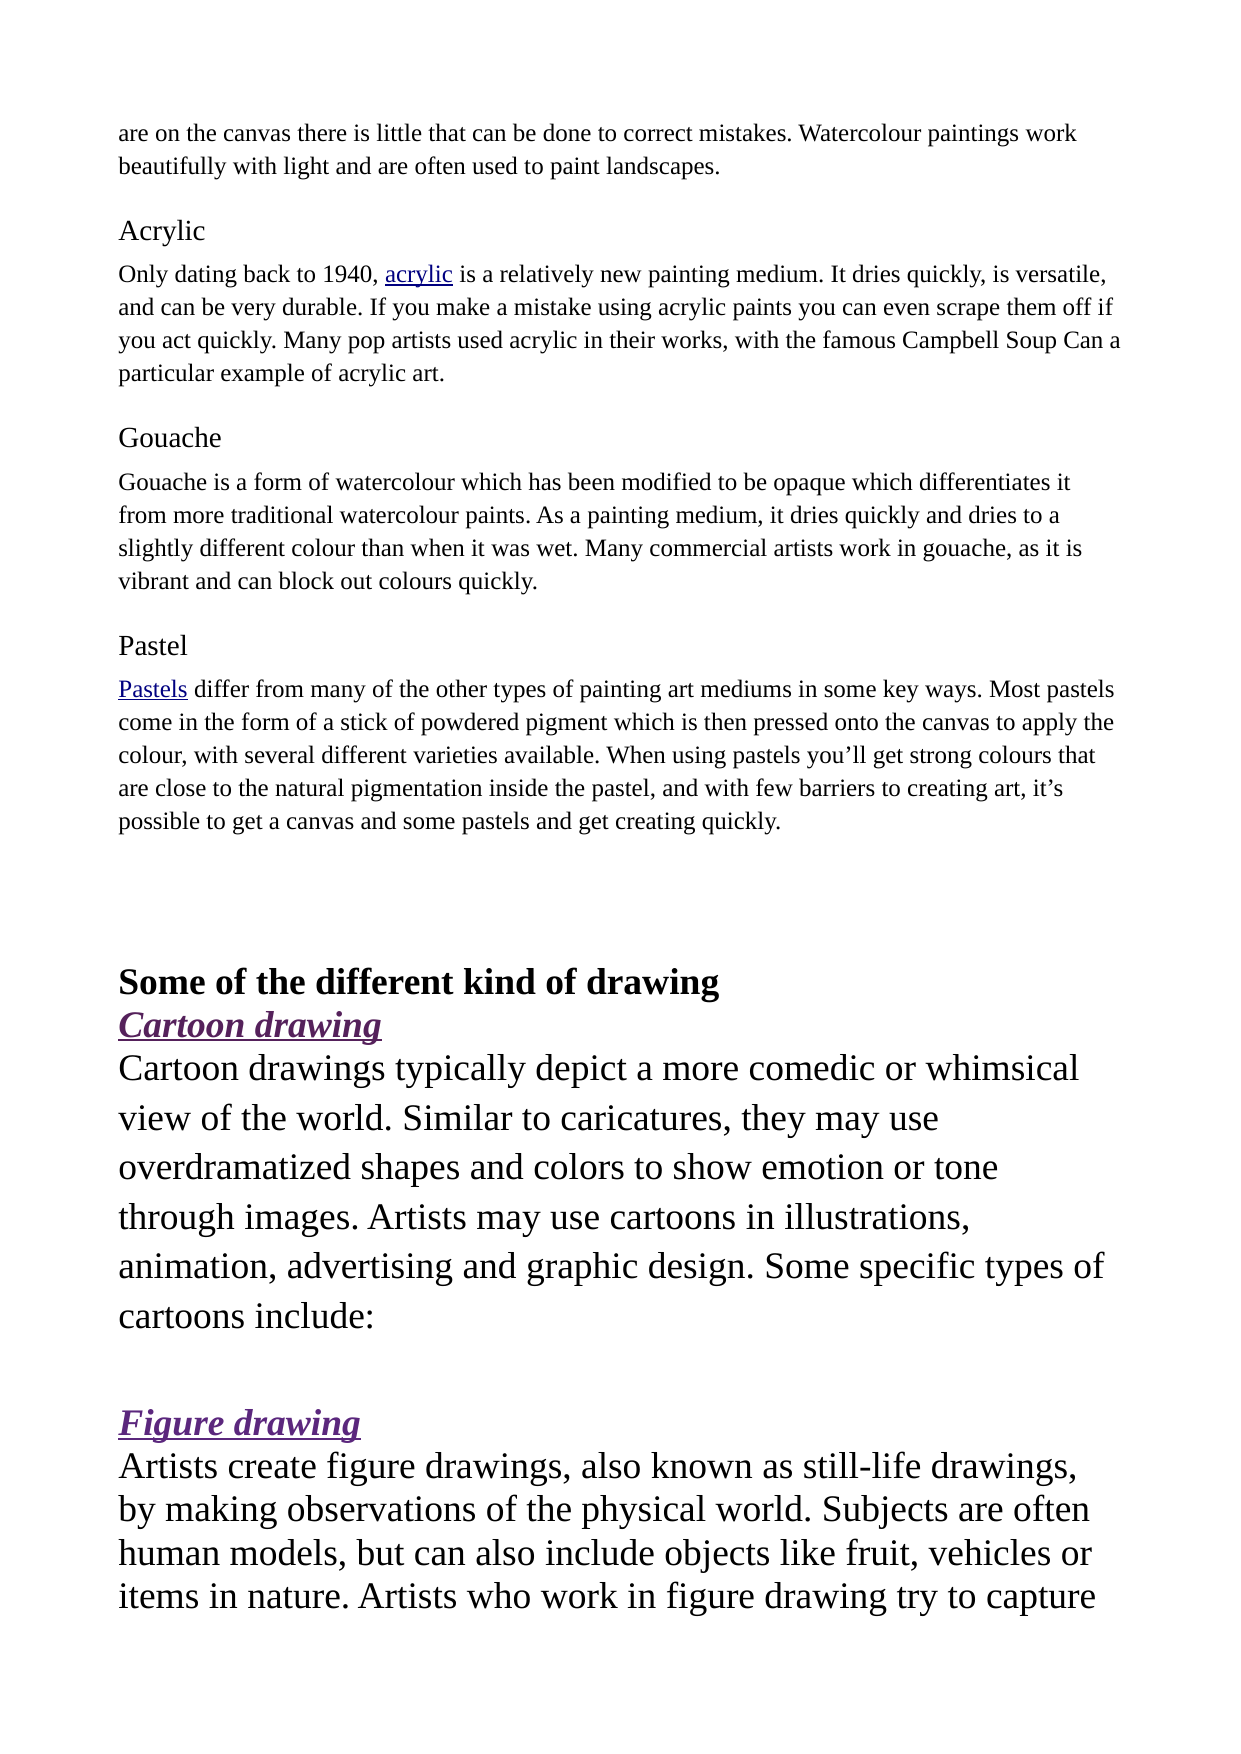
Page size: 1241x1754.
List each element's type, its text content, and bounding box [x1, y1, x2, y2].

subtitle Gouache [118, 421, 1122, 454]
text Pastels differ from many of the other types of painting art mediums in some key ways. Most pastels come in the form of a stick of powdered pigment which is then pressed onto the canvas to apply the colour, with several different varieties available. When using pastels you’ll get strong colours that are close to the natural pigmentation inside the pastel, and with few barriers to creating art, it’s possible to get a canvas and some pastels and get creating quickly. [118, 674, 1122, 835]
text Some of the different kind of drawing [118, 959, 1122, 1002]
text Gouache is a form of watercolour which has been modified to be opaque which differentiates it from more traditional watercolour paints. As a painting medium, it dries quickly and dries to a slightly different colour than when it was wet. Many commercial artists work in gouache, as it is vibrant and can block out colours quickly. [118, 467, 1122, 594]
text are on the canvas there is little that can be done to correct mistakes. Watercolour paintings work beautifully with light and are often used to paint landscapes. [118, 118, 1122, 180]
text Artists create figure drawings, also known as still-life drawings, by making observations of the physical world. Subjects are often human models, but can also include objects like fruit, vehicles or items in nature. Artists who work in figure drawing try to capture [118, 1444, 1122, 1616]
text Figure drawing [118, 1401, 1122, 1444]
subtitle Pastel [118, 628, 1122, 661]
text Cartoon drawings typically depict a more comedic or whimsical view of the world. Similar to caricatures, they may use overdramatized shapes and colors to show emotion or tone through images. Artists may use cartoons in illustrations, animation, advertising and graphic design. Some specific types of cartoons include: [118, 1045, 1122, 1336]
text Cartoon drawing [118, 1002, 1122, 1045]
text Only dating back to 1940, acrylic is a relatively new painting medium. It dries quickly, is versatile, and can be very durable. If you make a mistake using acrylic paints you can even scrape them off if you act quickly. Many pop artists used acrylic in their works, with the famous Campbell Soup Can a particular example of acrylic art. [118, 259, 1122, 387]
subtitle Acrylic [118, 213, 1122, 247]
